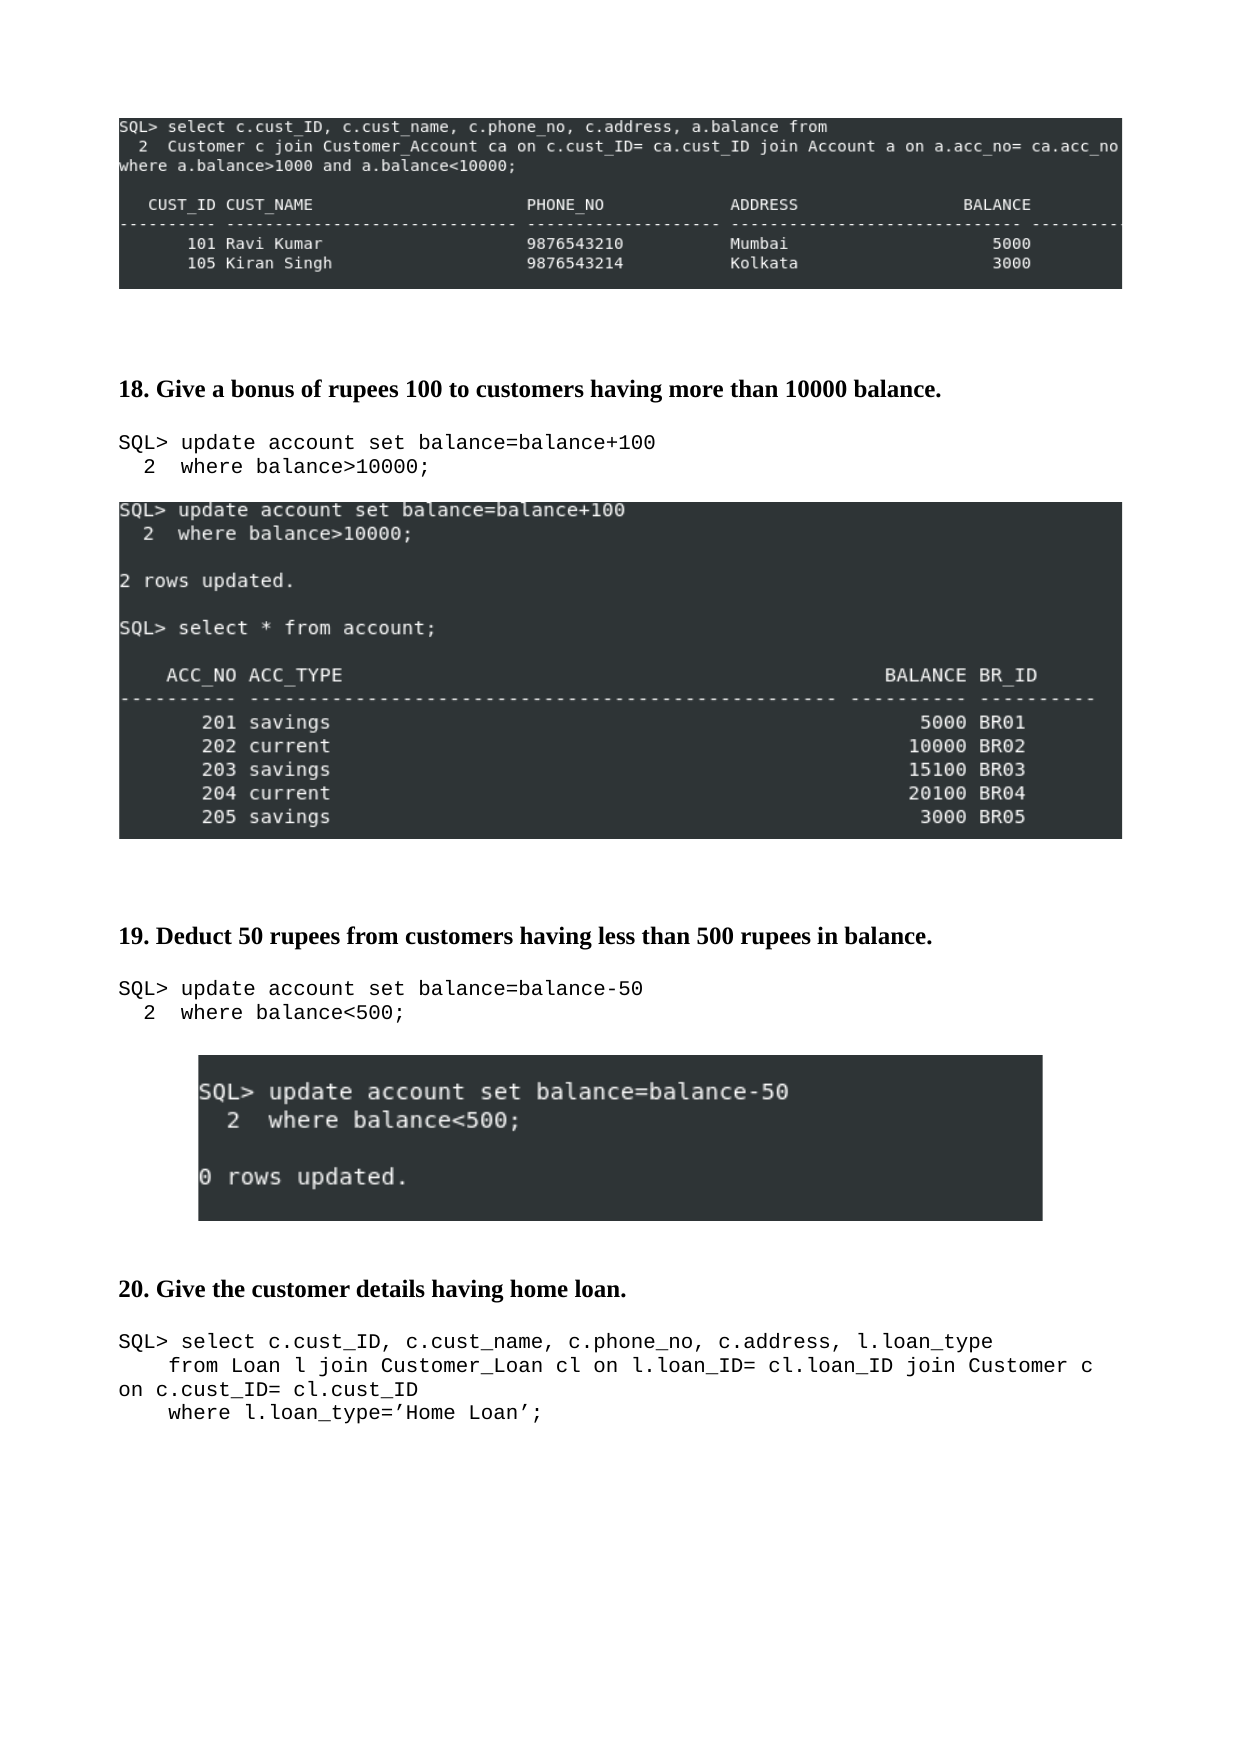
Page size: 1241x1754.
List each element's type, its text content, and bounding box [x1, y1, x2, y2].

text 19. Deduct 50 rupees from customers having less than 500 rupees in balance. [118, 921, 1122, 949]
text 2 where balance<500; [118, 1002, 1122, 1026]
text 2 where balance>10000; [118, 456, 1122, 479]
text SQL> select c.cust_ID, c.cust_name, c.phone_no, c.address, l.loan_type [118, 1331, 1122, 1355]
text where l.loan_type=’Home Loan’; [118, 1402, 1122, 1426]
text 18. Give a bonus of rupees 100 to customers having more than 10000 balance. [118, 374, 1122, 403]
text from Loan l join Customer_Loan cl on l.loan_ID= cl.loan_ID join Customer c on c.cust_ID= cl.cust_ID [118, 1355, 1122, 1402]
picture [118, 502, 1123, 839]
picture [197, 1055, 1043, 1221]
text 20. Give the customer details having home loan. [118, 1274, 1122, 1302]
text SQL> update account set balance=balance+100 [118, 432, 1122, 456]
text SQL> update account set balance=balance-50 [118, 978, 1122, 1002]
picture [118, 118, 1123, 289]
